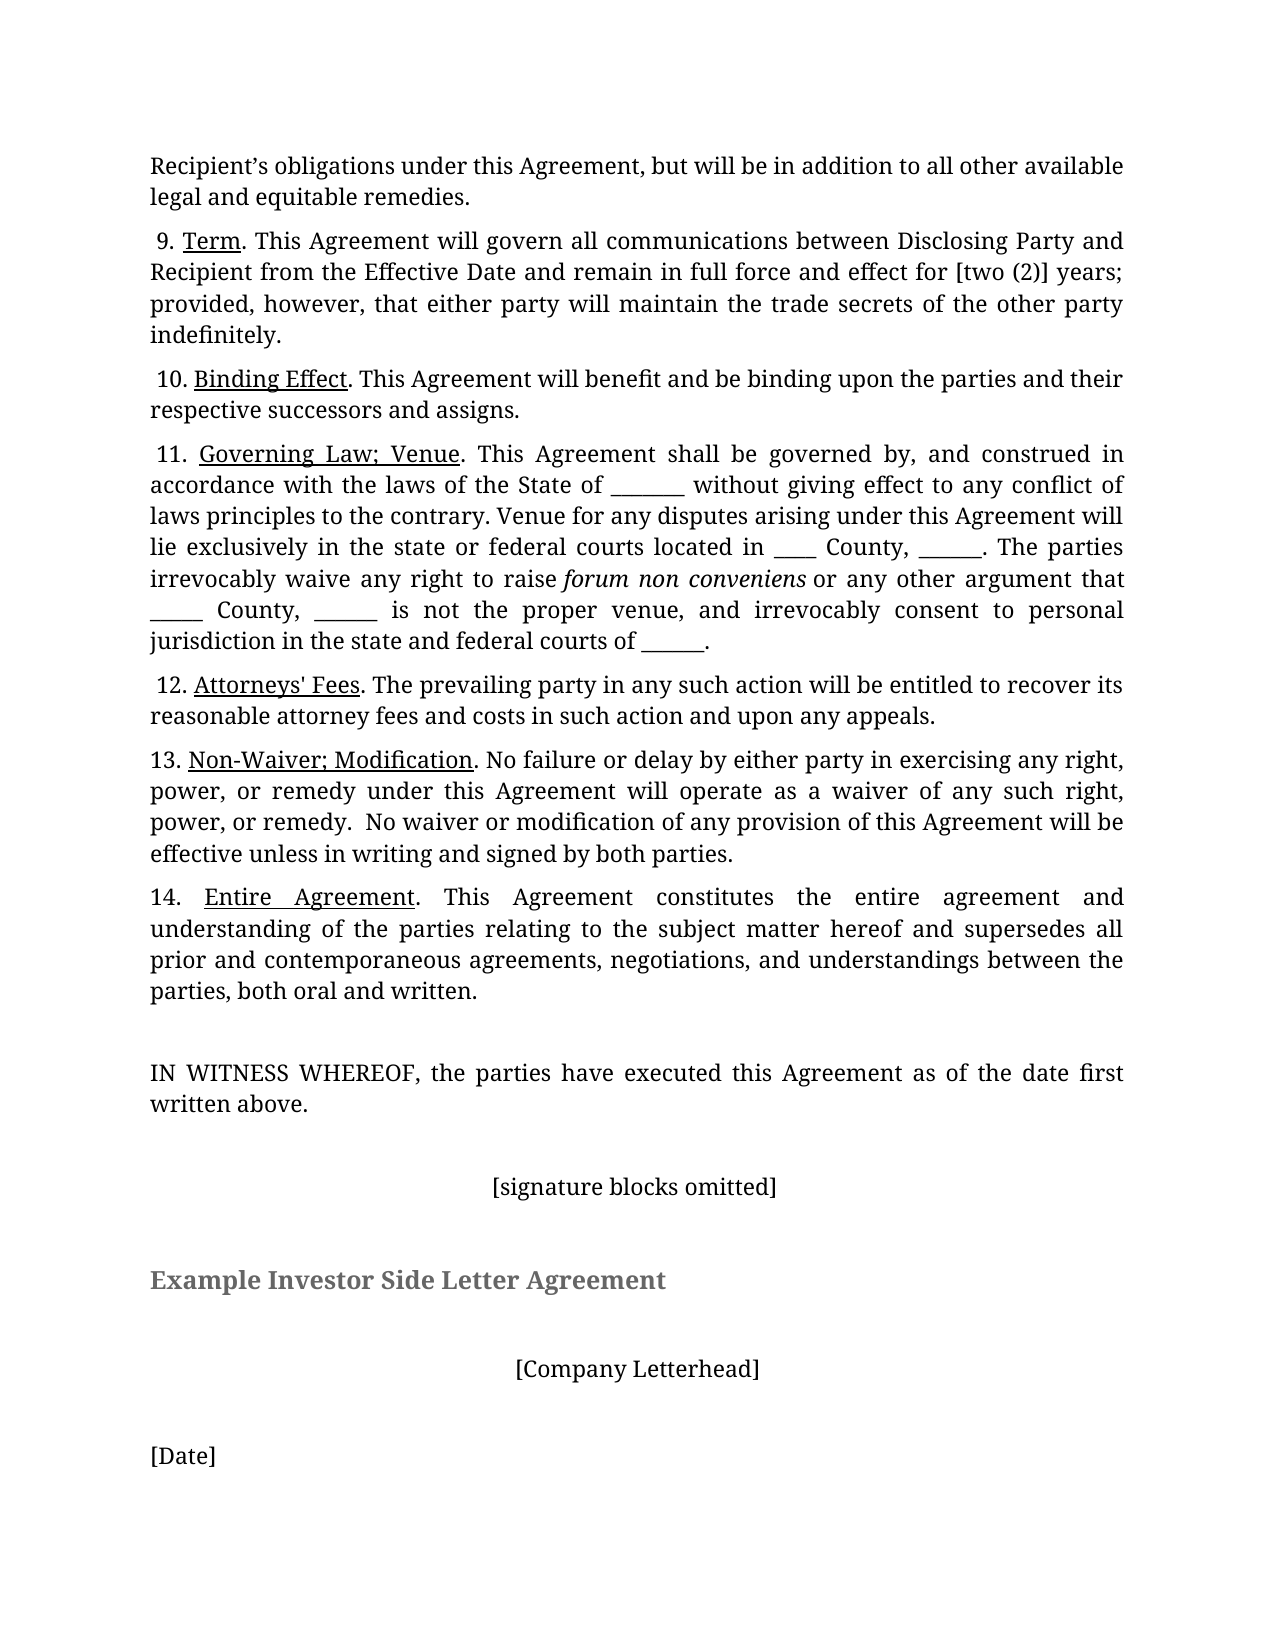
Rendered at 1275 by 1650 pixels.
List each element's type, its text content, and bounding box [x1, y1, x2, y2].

text 11. Governing Law; Venue. This Agreement shall be governed by, and construed in accordance with the laws of the State of _______ without giving effect to any conflict of laws principles to the contrary. Venue for any disputes arising under this Agreement will lie exclusively in the state or federal courts located in ____ County, ______. The parties irrevocably waive any right to raise forum non conveniens or any other argument that _____ County, ______ is not the proper venue, and irrevocably consent to personal jurisdiction in the state and federal courts of ______. [150, 437, 1125, 656]
text 13. Non-Waiver; Modification. No failure or delay by either party in exercising any right, power, or remedy under this Agreement will operate as a waiver of any such right, power, or remedy. No waiver or modification of any provision of this Agreement will be effective unless in writing and signed by both parties. [150, 744, 1125, 869]
text IN WITNESS WHEREOF, the parties have executed this Agreement as of the date first written above. [150, 1057, 1125, 1119]
text [Company Letterhead] [150, 1353, 1125, 1384]
text Recipient’s obligations under this Agreement, but will be in addition to all other available legal and equitable remedies. [150, 150, 1125, 212]
text 9. Term. This Agreement will govern all communications between Disclosing Party and Recipient from the Effective Date and remain in full force and effect for [two (2)] years; provided, however, that either party will maintain the trade secrets of the other party indefinitely. [150, 225, 1125, 350]
text [signature blocks omitted] [150, 1171, 1125, 1202]
text 12. Attorneys' Fees. The prevailing party in any such action will be entitled to recover its reasonable attorney fees and costs in such action and upon any appeals. [150, 669, 1125, 731]
subtitle Example Investor Side Letter Agreement [150, 1262, 1125, 1296]
text [Date] [150, 1440, 1125, 1471]
text 14. Entire Agreement. This Agreement constitutes the entire agreement and understanding of the parties relating to the subject matter hereof and supersedes all prior and contemporaneous agreements, negotiations, and understandings between the parties, both oral and written. [150, 881, 1125, 1006]
text 10. Binding Effect. This Agreement will benefit and be binding upon the parties and their respective successors and assigns. [150, 362, 1125, 425]
